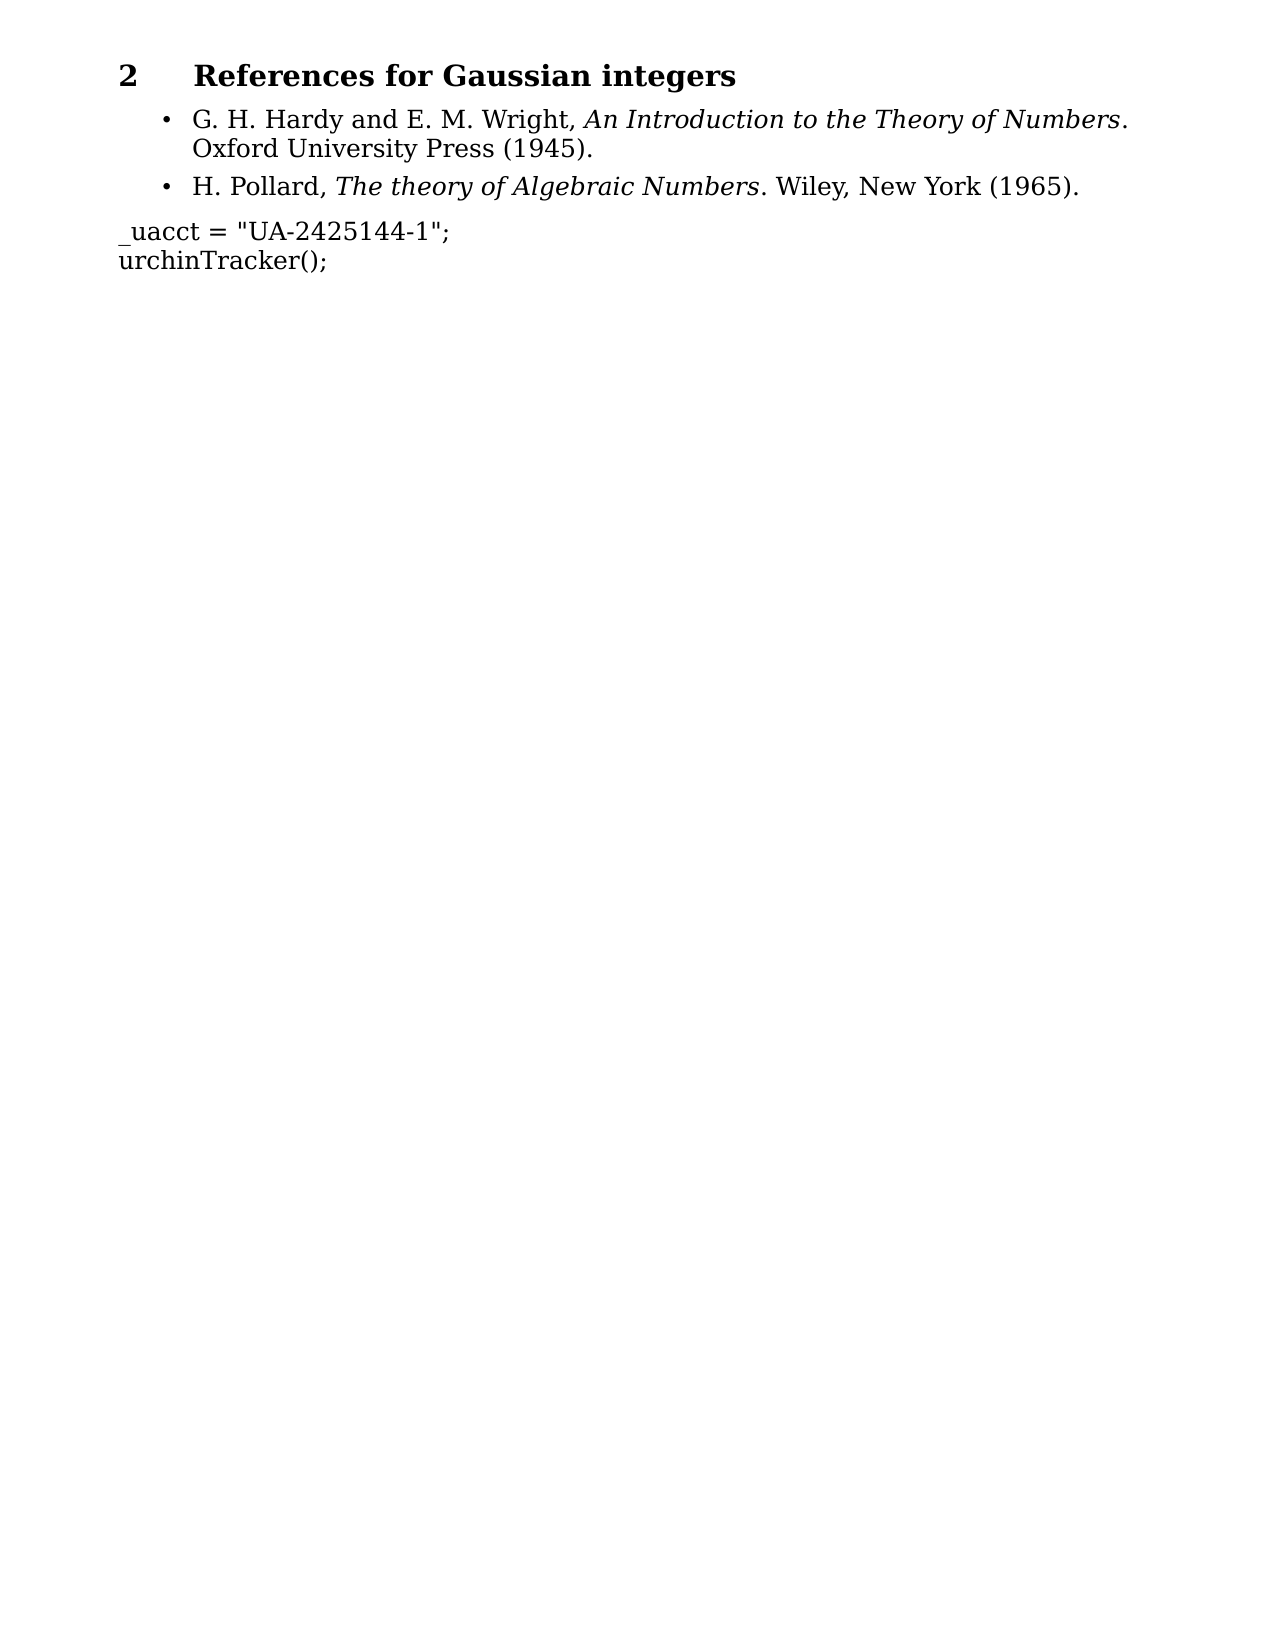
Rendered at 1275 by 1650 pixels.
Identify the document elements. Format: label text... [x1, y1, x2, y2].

subtitle References for Gaussian integers [118, 59, 1216, 93]
list H. Pollard, The theory of Algebraic Numbers. Wiley, New York (1965). [162, 173, 1216, 202]
text _uacct = "UA-2425144-1"; urchinTracker(); [118, 217, 1216, 275]
list G. H. Hardy and E. M. Wright, An Introduction to the Theory of Numbers. Oxford University Press (1945). [162, 105, 1216, 164]
